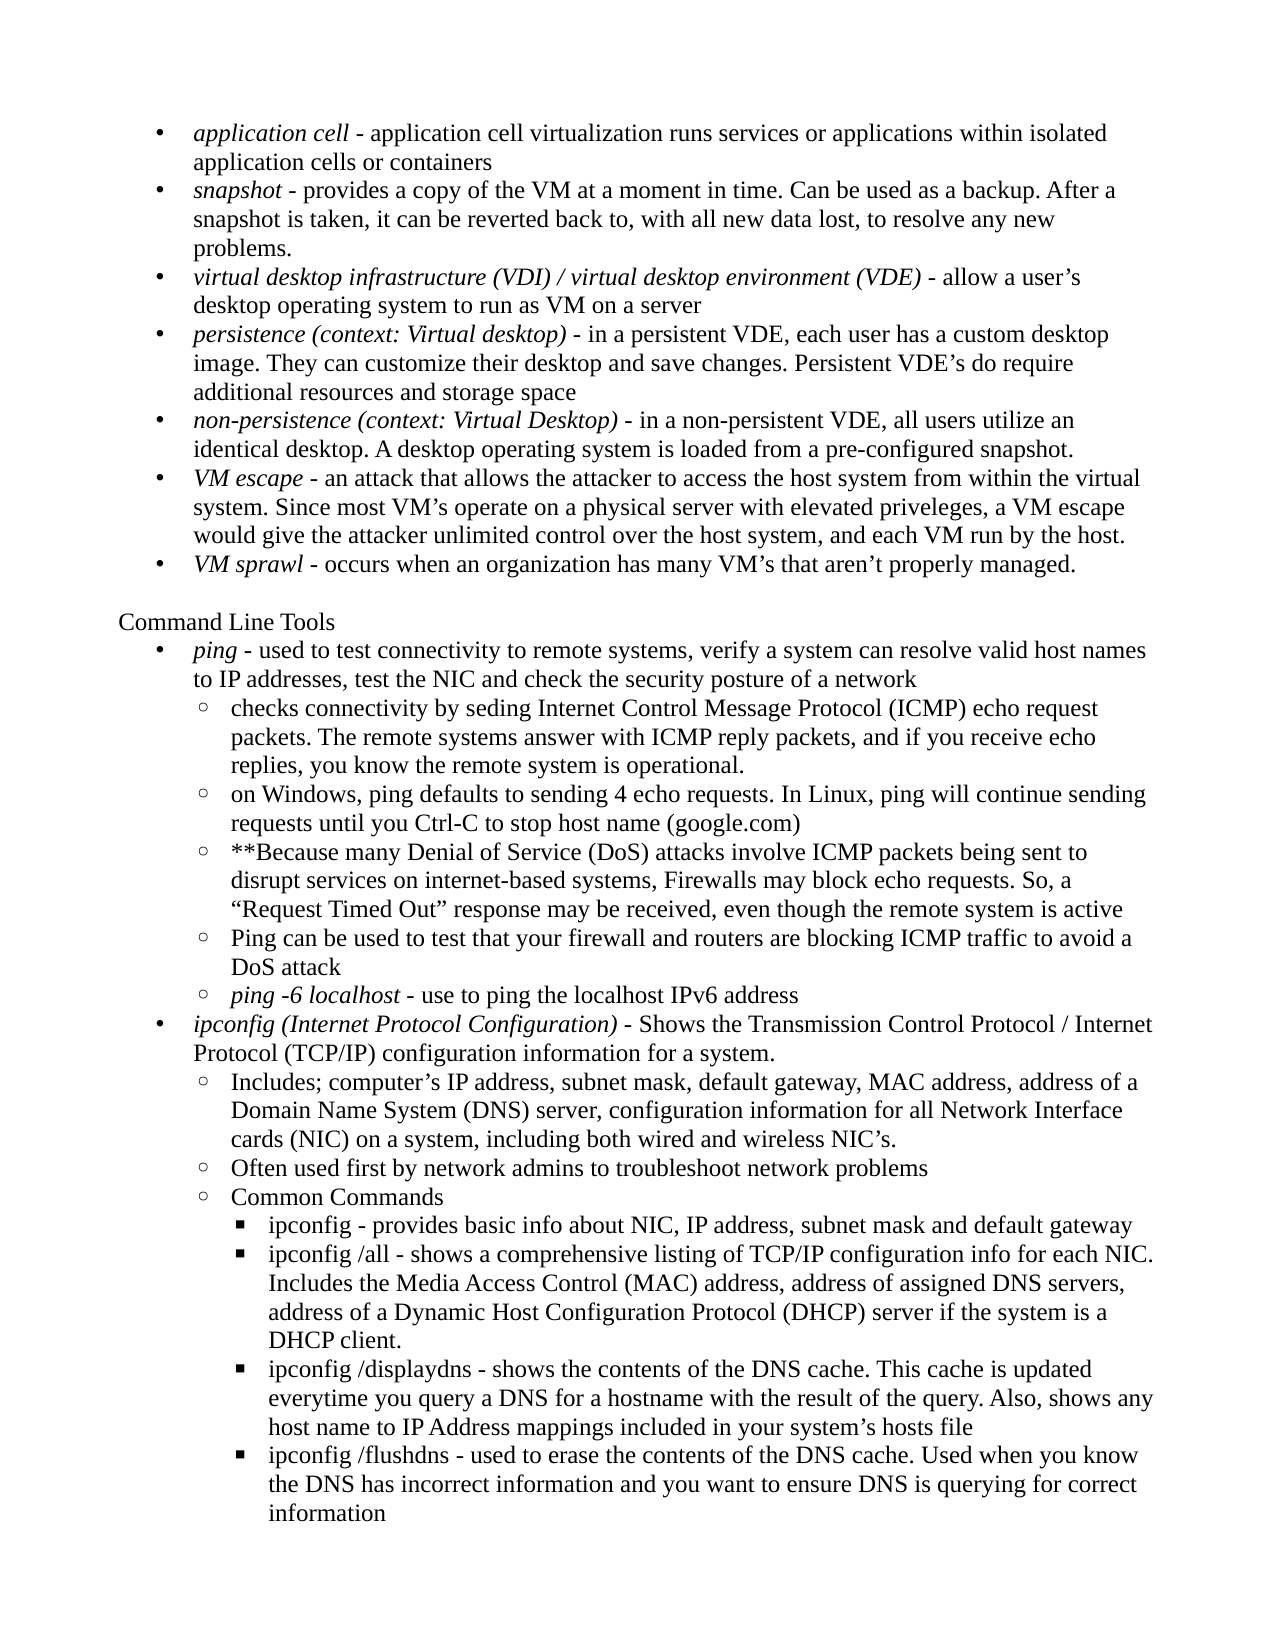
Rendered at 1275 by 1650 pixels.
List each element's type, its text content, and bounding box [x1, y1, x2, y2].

list ping - used to test connectivity to remote systems, verify a system can resolve valid host names to IP addresses, test the NIC and check the security posture of a network [156, 636, 1157, 693]
list Common Commands [193, 1182, 1157, 1211]
list Often used first by network admins to troubleshoot network problems [193, 1153, 1157, 1182]
list VM escape - an attack that allows the attacker to access the host system from within the virtual system. Since most VM’s operate on a physical server with elevated priveleges, a VM escape would give the attacker unlimited control over the host system, and each VM run by the host. [156, 463, 1157, 549]
list Ping can be used to test that your firewall and routers are blocking ICMP traffic to avoid a DoS attack [193, 923, 1157, 981]
text Command Line Tools [118, 607, 1157, 636]
list ipconfig /displaydns - shows the contents of the DNS cache. This cache is updated everytime you query a DNS for a hostname with the result of the query. Also, shows any host name to IP Address mappings included in your system’s hosts file [231, 1354, 1157, 1441]
list on Windows, ping defaults to sending 4 echo requests. In Linux, ping will continue sending requests until you Ctrl-C to stop host name (google.com) [193, 779, 1157, 837]
list ipconfig /flushdns - used to erase the contents of the DNS cache. Used when you know the DNS has incorrect information and you want to ensure DNS is querying for correct information [231, 1441, 1157, 1527]
list Includes; computer’s IP address, subnet mask, default gateway, MAC address, address of a Domain Name System (DNS) server, configuration information for all Network Interface cards (NIC) on a system, including both wired and wireless NIC’s. [193, 1067, 1157, 1153]
list **Because many Denial of Service (DoS) attacks involve ICMP packets being sent to disrupt services on internet-based systems, Firewalls may block echo requests. So, a “Request Timed Out” response may be received, even though the remote system is active [193, 837, 1157, 923]
list ipconfig (Internet Protocol Configuration) - Shows the Transmission Control Protocol / Internet Protocol (TCP/IP) configuration information for a system. [156, 1009, 1157, 1067]
list ipconfig /all - shows a comprehensive listing of TCP/IP configuration info for each NIC. Includes the Media Access Control (MAC) address, address of assigned DNS servers, address of a Dynamic Host Configuration Protocol (DHCP) server if the system is a DHCP client. [231, 1239, 1157, 1354]
list virtual desktop infrastructure (VDI) / virtual desktop environment (VDE) - allow a user’s desktop operating system to run as VM on a server [156, 262, 1157, 319]
list ipconfig - provides basic info about NIC, IP address, subnet mask and default gateway [231, 1211, 1157, 1239]
list non-persistence (context: Virtual Desktop) - in a non-persistent VDE, all users utilize an identical desktop. A desktop operating system is loaded from a pre-configured snapshot. [156, 406, 1157, 463]
list persistence (context: Virtual desktop) - in a persistent VDE, each user has a custom desktop image. They can customize their desktop and save changes. Persistent VDE’s do require additional resources and storage space [156, 319, 1157, 406]
list snapshot - provides a copy of the VM at a moment in time. Can be used as a backup. After a snapshot is taken, it can be reverted back to, with all new data lost, to resolve any new problems. [156, 176, 1157, 262]
list VM sprawl - occurs when an organization has many VM’s that aren’t properly managed. [156, 549, 1157, 578]
list application cell - application cell virtualization runs services or applications within isolated application cells or containers [156, 118, 1157, 176]
list ping -6 localhost - use to ping the localhost IPv6 address [193, 981, 1157, 1009]
list checks connectivity by seding Internet Control Message Protocol (ICMP) echo request packets. The remote systems answer with ICMP reply packets, and if you receive echo replies, you know the remote system is operational. [193, 693, 1157, 779]
